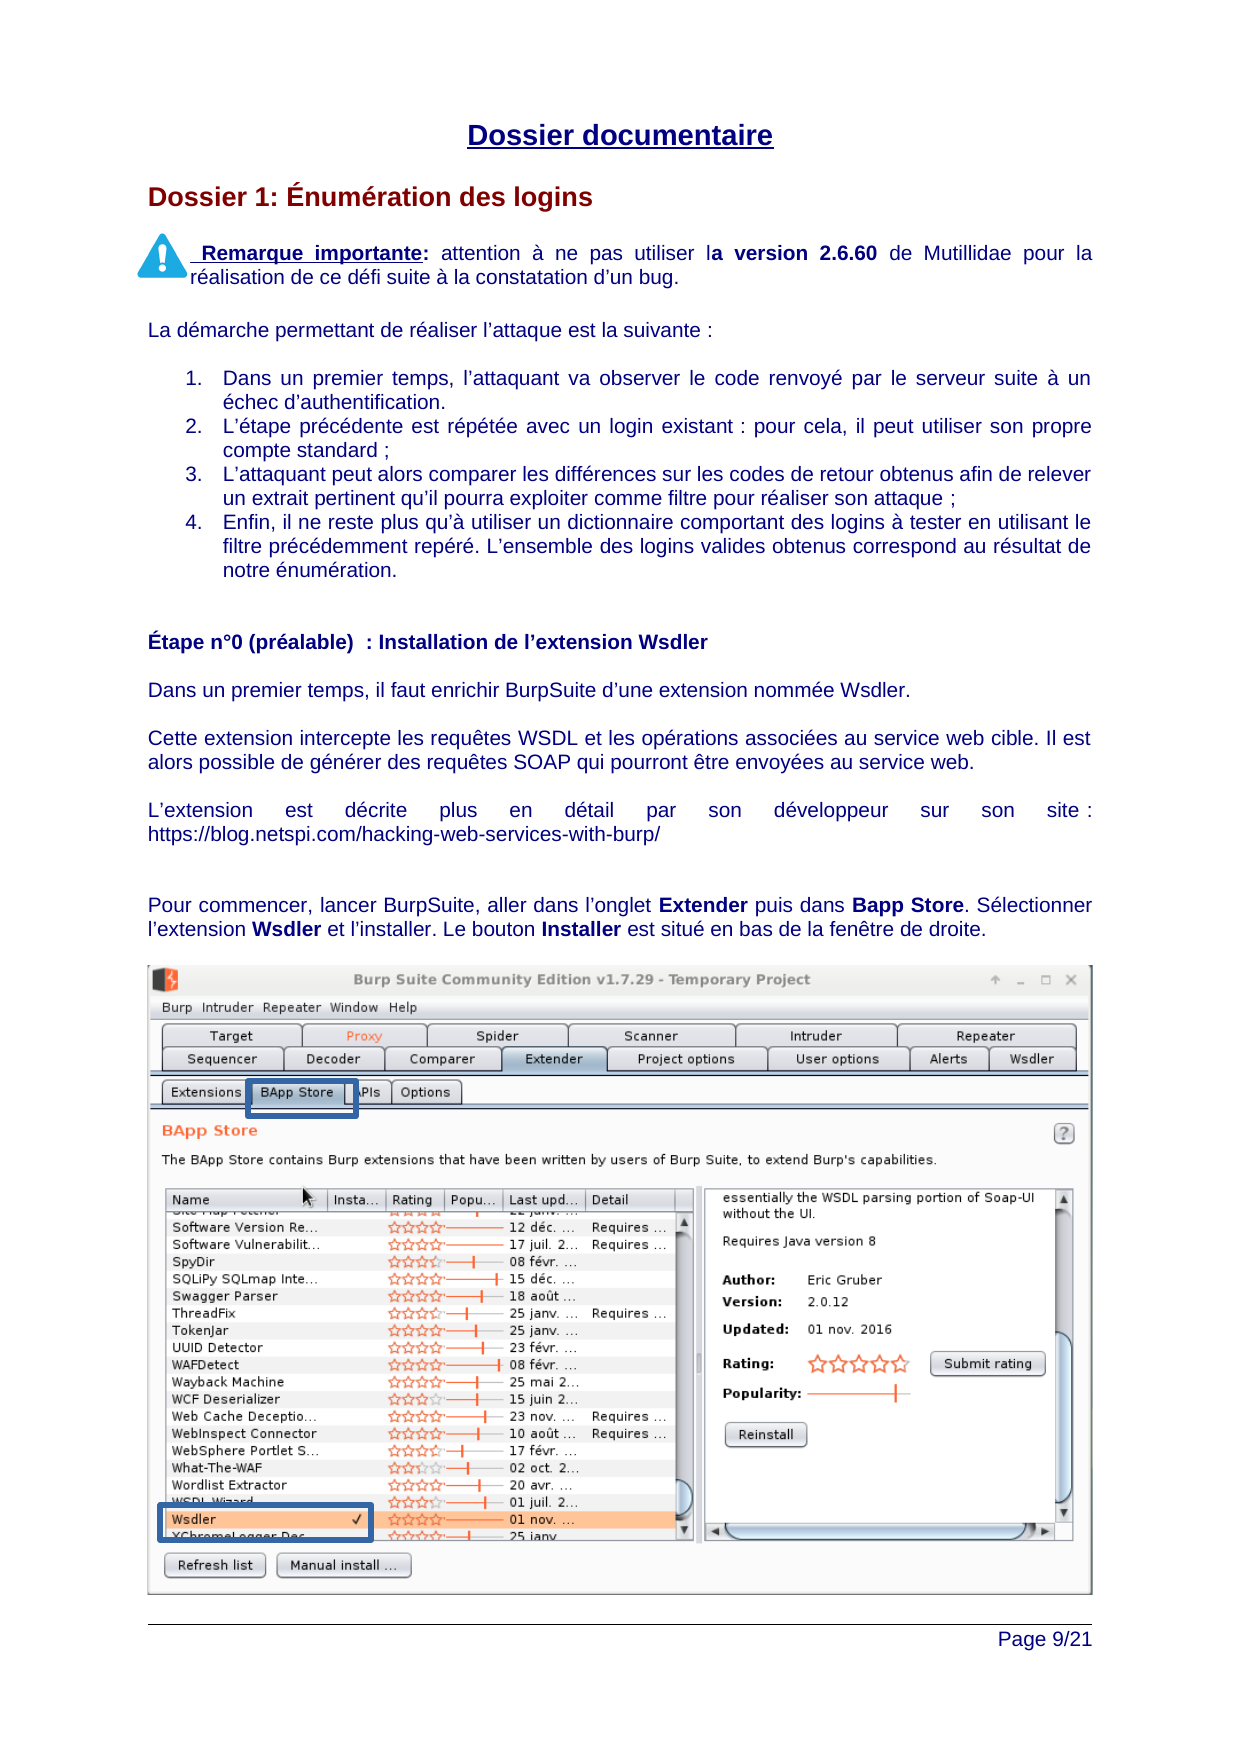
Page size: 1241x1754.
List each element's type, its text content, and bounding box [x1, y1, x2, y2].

text Cette extension intercepte les requêtes WSDL et les opérations associées au service web cible. Il est alors possible de générer des requêtes SOAP qui pourront être envoyées au service web. [148, 726, 1092, 773]
list Remarque importante: attention à ne pas utiliser la version 2.6.60 de Mutillidae pour la réalisation de ce défi suite à la constatation d’un bug. [148, 241, 1092, 289]
subtitle Dossier 1: Énumération des logins [148, 181, 1092, 212]
list Enfin, il ne reste plus qu’à utiliser un dictionnaire comportant des logins à tester en utilisant le filtre précédemment repéré. L’ensemble des logins valides obtenus correspond au résultat de notre énumération. [185, 510, 1092, 582]
title Dossier documentaire [148, 118, 1092, 152]
text Pour commencer, lancer BurpSuite, aller dans l’onglet Extender puis dans Bapp Store. Sélectionner l’extension Wsdler et l’installer. Le bouton Installer est situé en bas de la fenêtre de droite. [148, 893, 1092, 941]
list Dans un premier temps, l’attaquant va observer le code renvoyé par le serveur suite à un échec d’authentification. [185, 366, 1092, 414]
text La démarche permettant de réaliser l’attaque est la suivante : [148, 318, 1092, 342]
list L’étape précédente est répétée avec un login existant : pour cela, il peut utiliser son propre compte standard ; [185, 414, 1092, 462]
text L’extension est décrite plus en détail par son développeur sur son site : https://blog.netspi.com/hacking-web-services-with-burp/ [148, 797, 1092, 845]
picture [134, 233, 191, 280]
picture [147, 965, 1093, 1595]
list L’attaquant peut alors comparer les différences sur les codes de retour obtenus afin de relever un extrait pertinent qu’il pourra exploiter comme filtre pour réaliser son attaque ; [185, 462, 1092, 510]
text Étape n°0 (préalable) : Installation de l’extension Wsdler [148, 630, 1092, 654]
text Dans un premier temps, il faut enrichir BurpSuite d’une extension nommée Wsdler. [148, 678, 1092, 702]
